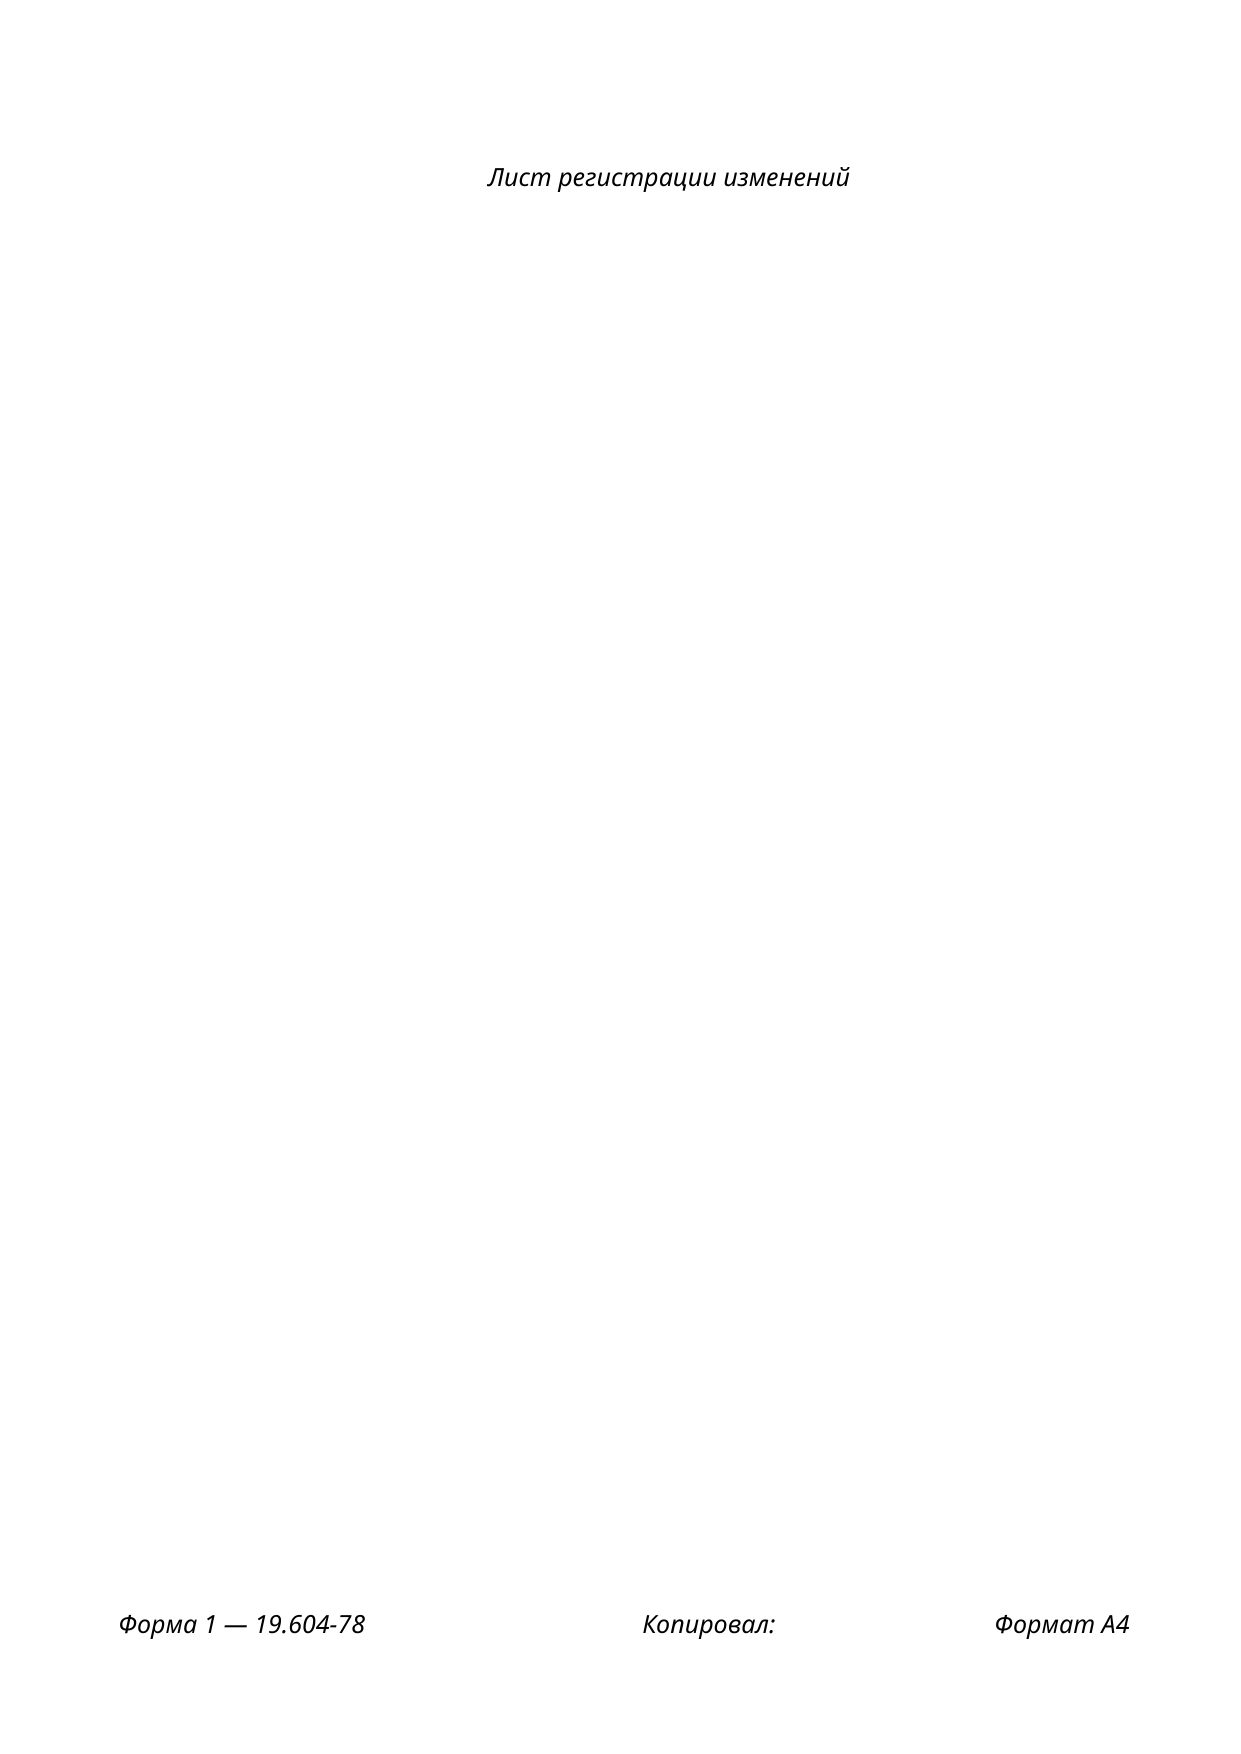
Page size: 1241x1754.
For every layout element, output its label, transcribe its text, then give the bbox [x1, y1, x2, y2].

subtitle Лист регистрации изменений [148, 159, 1193, 193]
